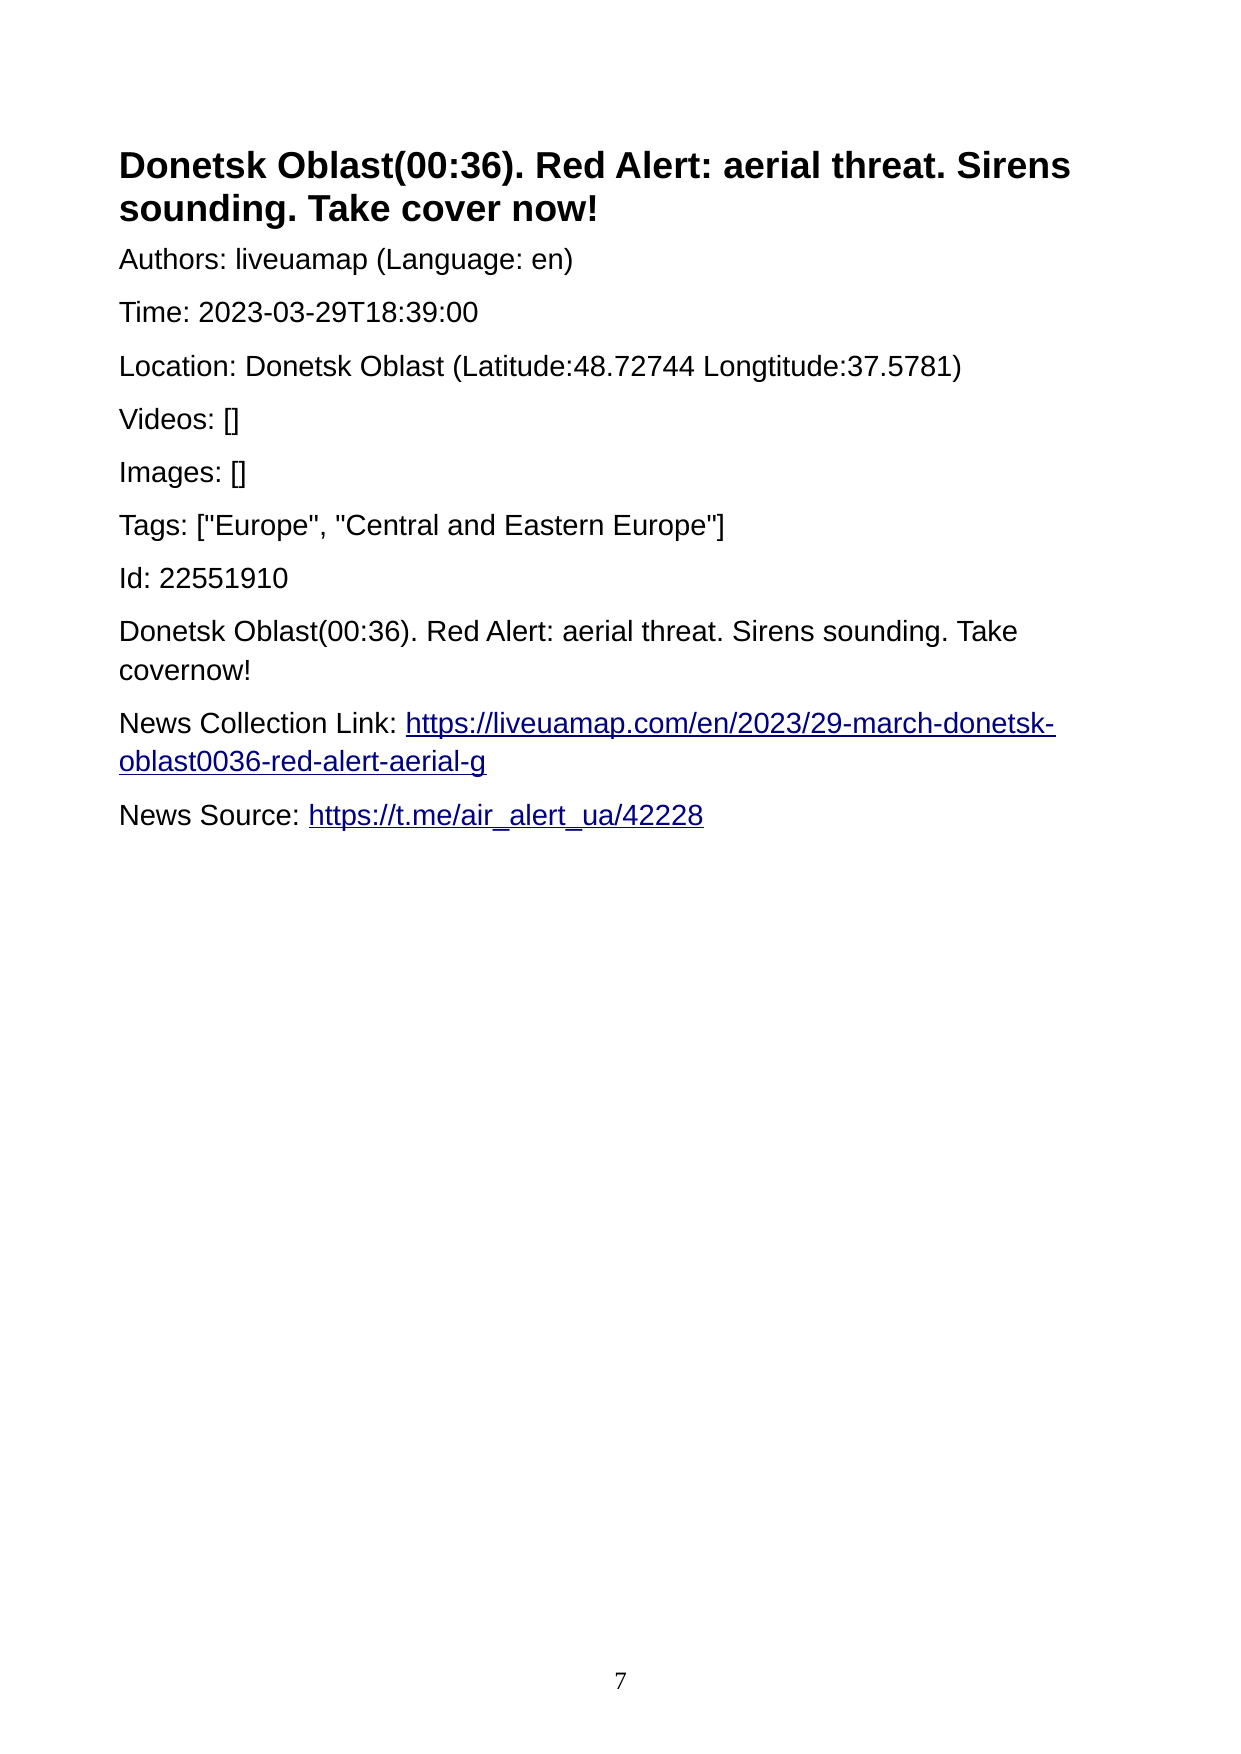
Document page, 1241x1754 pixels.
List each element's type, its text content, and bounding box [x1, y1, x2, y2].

subtitle Donetsk Oblast(00:36). Red Alert: aerial threat. Sirens sounding. Take cover now! [118, 143, 1122, 230]
text Location: Donetsk Oblast (Latitude:48.72744 Longtitude:37.5781) [118, 348, 1122, 382]
text Tags: ["Europe", "Central and Eastern Europe"] [118, 508, 1122, 541]
text Time: 2023-03-29T18:39:00 [118, 295, 1122, 329]
text Videos: [] [118, 402, 1122, 435]
text Donetsk Oblast(00:36). Red Alert: aerial threat. Sirens sounding. Take covernow! [118, 614, 1122, 686]
text Images: [] [118, 455, 1122, 488]
text News Collection Link: https://liveuamap.com/en/2023/29-march-donetsk-oblast0036-red-alert-aerial-g [118, 706, 1122, 778]
text Authors: liveuamap (Language: en) [118, 242, 1122, 276]
text Id: 22551910 [118, 561, 1122, 594]
text News Source: https://t.me/air_alert_ua/42228 [118, 797, 1122, 831]
